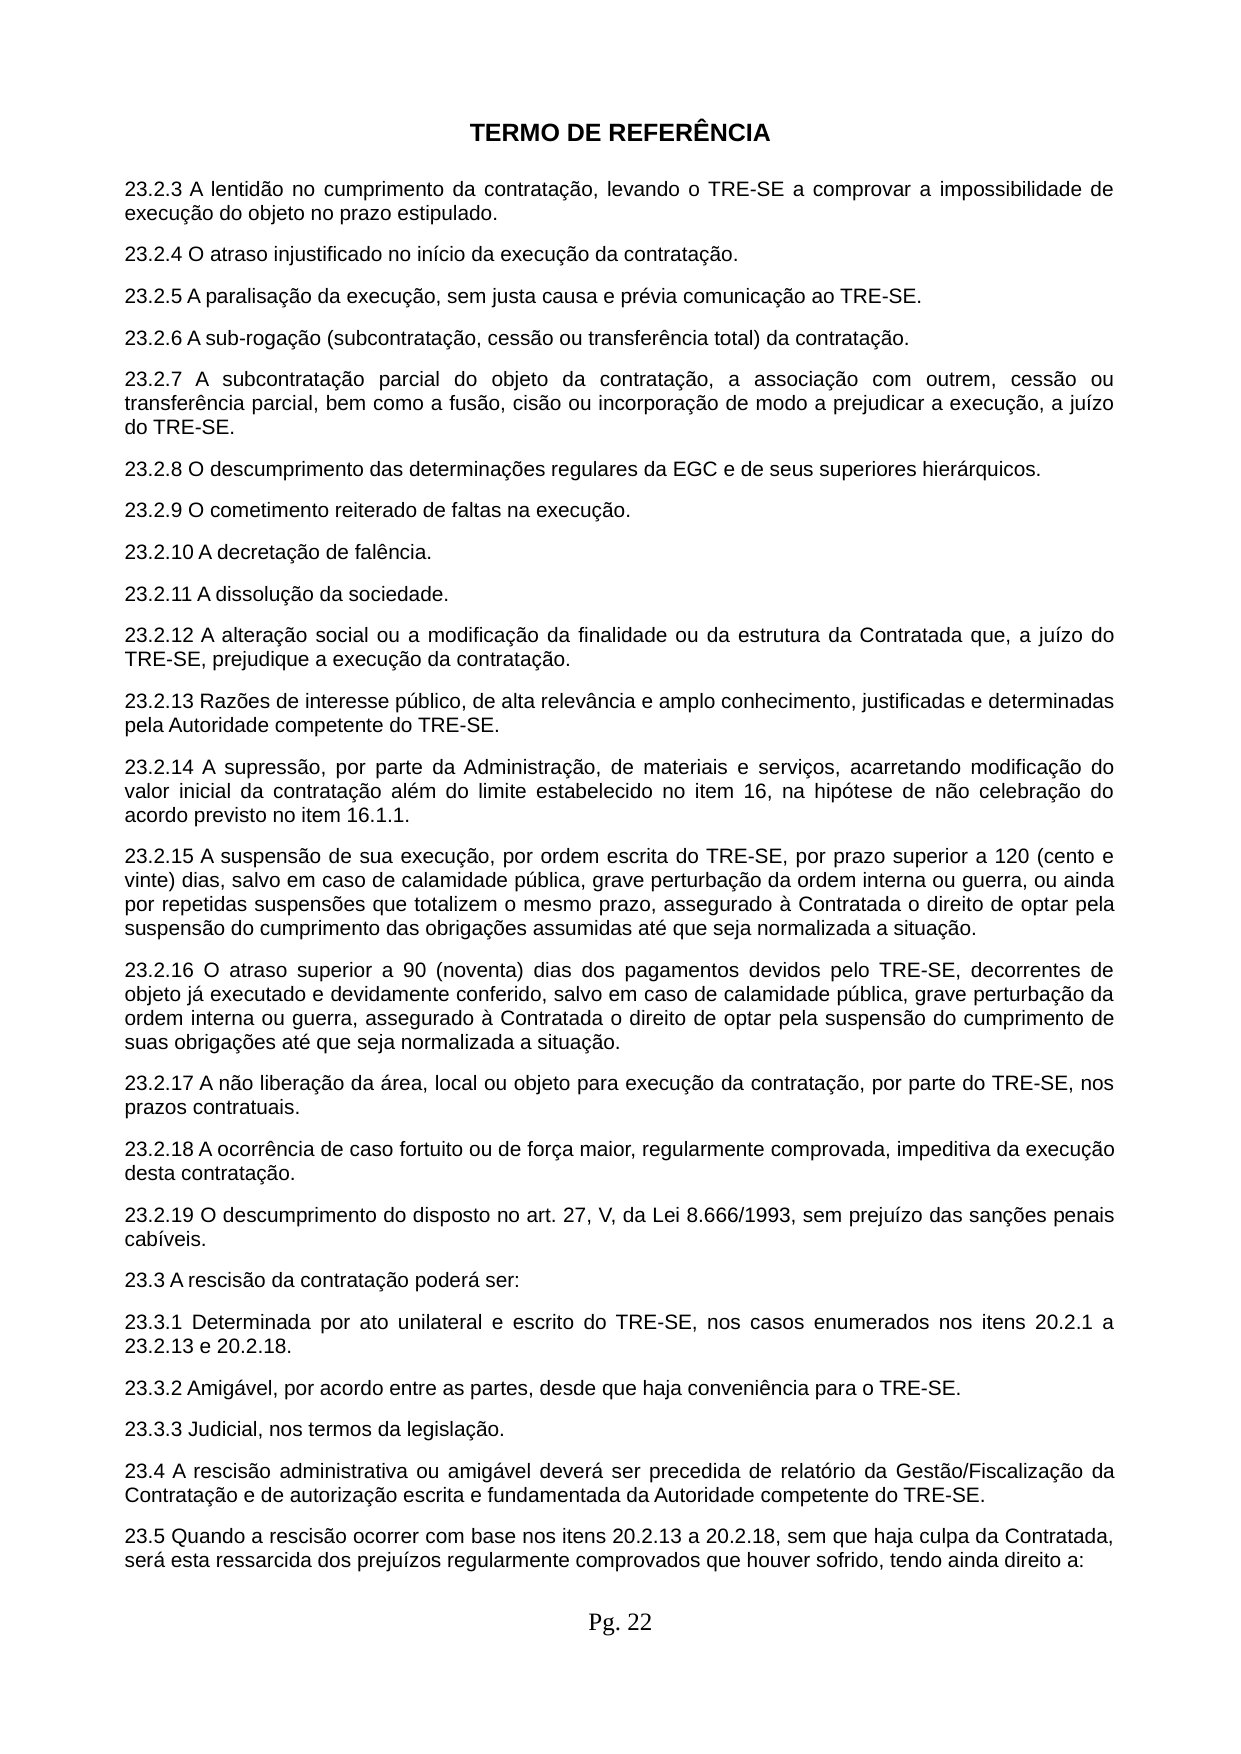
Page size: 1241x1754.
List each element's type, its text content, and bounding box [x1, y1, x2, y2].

text 23.2.16 O atraso superior a 90 (noventa) dias dos pagamentos devidos pelo TRE-SE, decorrentes de objeto já executado e devidamente conferido, salvo em caso de calamidade pública, grave perturbação da ordem interna ou guerra, assegurado à Contratada o direito de optar pela suspensão do cumprimento de suas obrigações até que seja normalizada a situação. [124, 958, 1116, 1053]
text 23.2.9 O cometimento reiterado de faltas na execução. [124, 498, 1116, 522]
text 23.2.3 A lentidão no cumprimento da contratação, levando o TRE-SE a comprovar a impossibilidade de execução do objeto no prazo estipulado. [124, 176, 1116, 224]
text 23.3.3 Judicial, nos termos da legislação. [124, 1417, 1116, 1441]
text 23.2.18 A ocorrência de caso fortuito ou de força maior, regularmente comprovada, impeditiva da execução desta contratação. [124, 1137, 1116, 1185]
text 23.3 A rescisão da contratação poderá ser: [124, 1268, 1116, 1292]
text 23.5 Quando a rescisão ocorrer com base nos itens 20.2.13 a 20.2.18, sem que haja culpa da Contratada, será esta ressarcida dos prejuízos regularmente comprovados que houver sofrido, tendo ainda direito a: [124, 1524, 1116, 1572]
text 23.2.15 A suspensão de sua execução, por ordem escrita do TRE-SE, por prazo superior a 120 (cento e vinte) dias, salvo em caso de calamidade pública, grave perturbação da ordem interna ou guerra, ou ainda por repetidas suspensões que totalizem o mesmo prazo, assegurado à Contratada o direito de optar pela suspensão do cumprimento das obrigações assumidas até que seja normalizada a situação. [124, 844, 1116, 940]
text 23.2.19 O descumprimento do disposto no art. 27, V, da Lei 8.666/1993, sem prejuízo das sanções penais cabíveis. [124, 1202, 1116, 1250]
text 23.2.4 O atraso injustificado no início da execução da contratação. [124, 242, 1116, 266]
text 23.3.2 Amigável, por acordo entre as partes, desde que haja conveniência para o TRE-SE. [124, 1375, 1116, 1399]
text 23.2.8 O descumprimento das determinações regulares da EGC e de seus superiores hierárquicos. [124, 457, 1116, 481]
text 23.3.1 Determinada por ato unilateral e escrito do TRE-SE, nos casos enumerados nos itens 20.2.1 a 23.2.13 e 20.2.18. [124, 1310, 1116, 1358]
text 23.2.17 A não liberação da área, local ou objeto para execução da contratação, por parte do TRE-SE, nos prazos contratuais. [124, 1071, 1116, 1119]
text 23.2.5 A paralisação da execução, sem justa causa e prévia comunicação ao TRE-SE. [124, 284, 1116, 308]
text 23.2.7 A subcontratação parcial do objeto da contratação, a associação com outrem, cessão ou transferência parcial, bem como a fusão, cisão ou incorporação de modo a prejudicar a execução, a juízo do TRE-SE. [124, 367, 1116, 439]
text 23.2.13 Razões de interesse público, de alta relevância e amplo conhecimento, justificadas e determinadas pela Autoridade competente do TRE-SE. [124, 689, 1116, 737]
text 23.2.11 A dissolução da sociedade. [124, 582, 1116, 606]
text 23.2.12 A alteração social ou a modificação da finalidade ou da estrutura da Contratada que, a juízo do TRE-SE, prejudique a execução da contratação. [124, 623, 1116, 671]
text 23.2.14 A supressão, por parte da Administração, de materiais e serviços, acarretando modificação do valor inicial da contratação além do limite estabelecido no item 16, na hipótese de não celebração do acordo previsto no item 16.1.1. [124, 754, 1116, 826]
text 23.2.6 A sub-rogação (subcontratação, cessão ou transferência total) da contratação. [124, 325, 1116, 349]
text 23.2.10 A decretação de falência. [124, 540, 1116, 564]
text 23.4 A rescisão administrativa ou amigável deverá ser precedida de relatório da Gestão/Fiscalização da Contratação e de autorização escrita e fundamentada da Autoridade competente do TRE-SE. [124, 1459, 1116, 1507]
